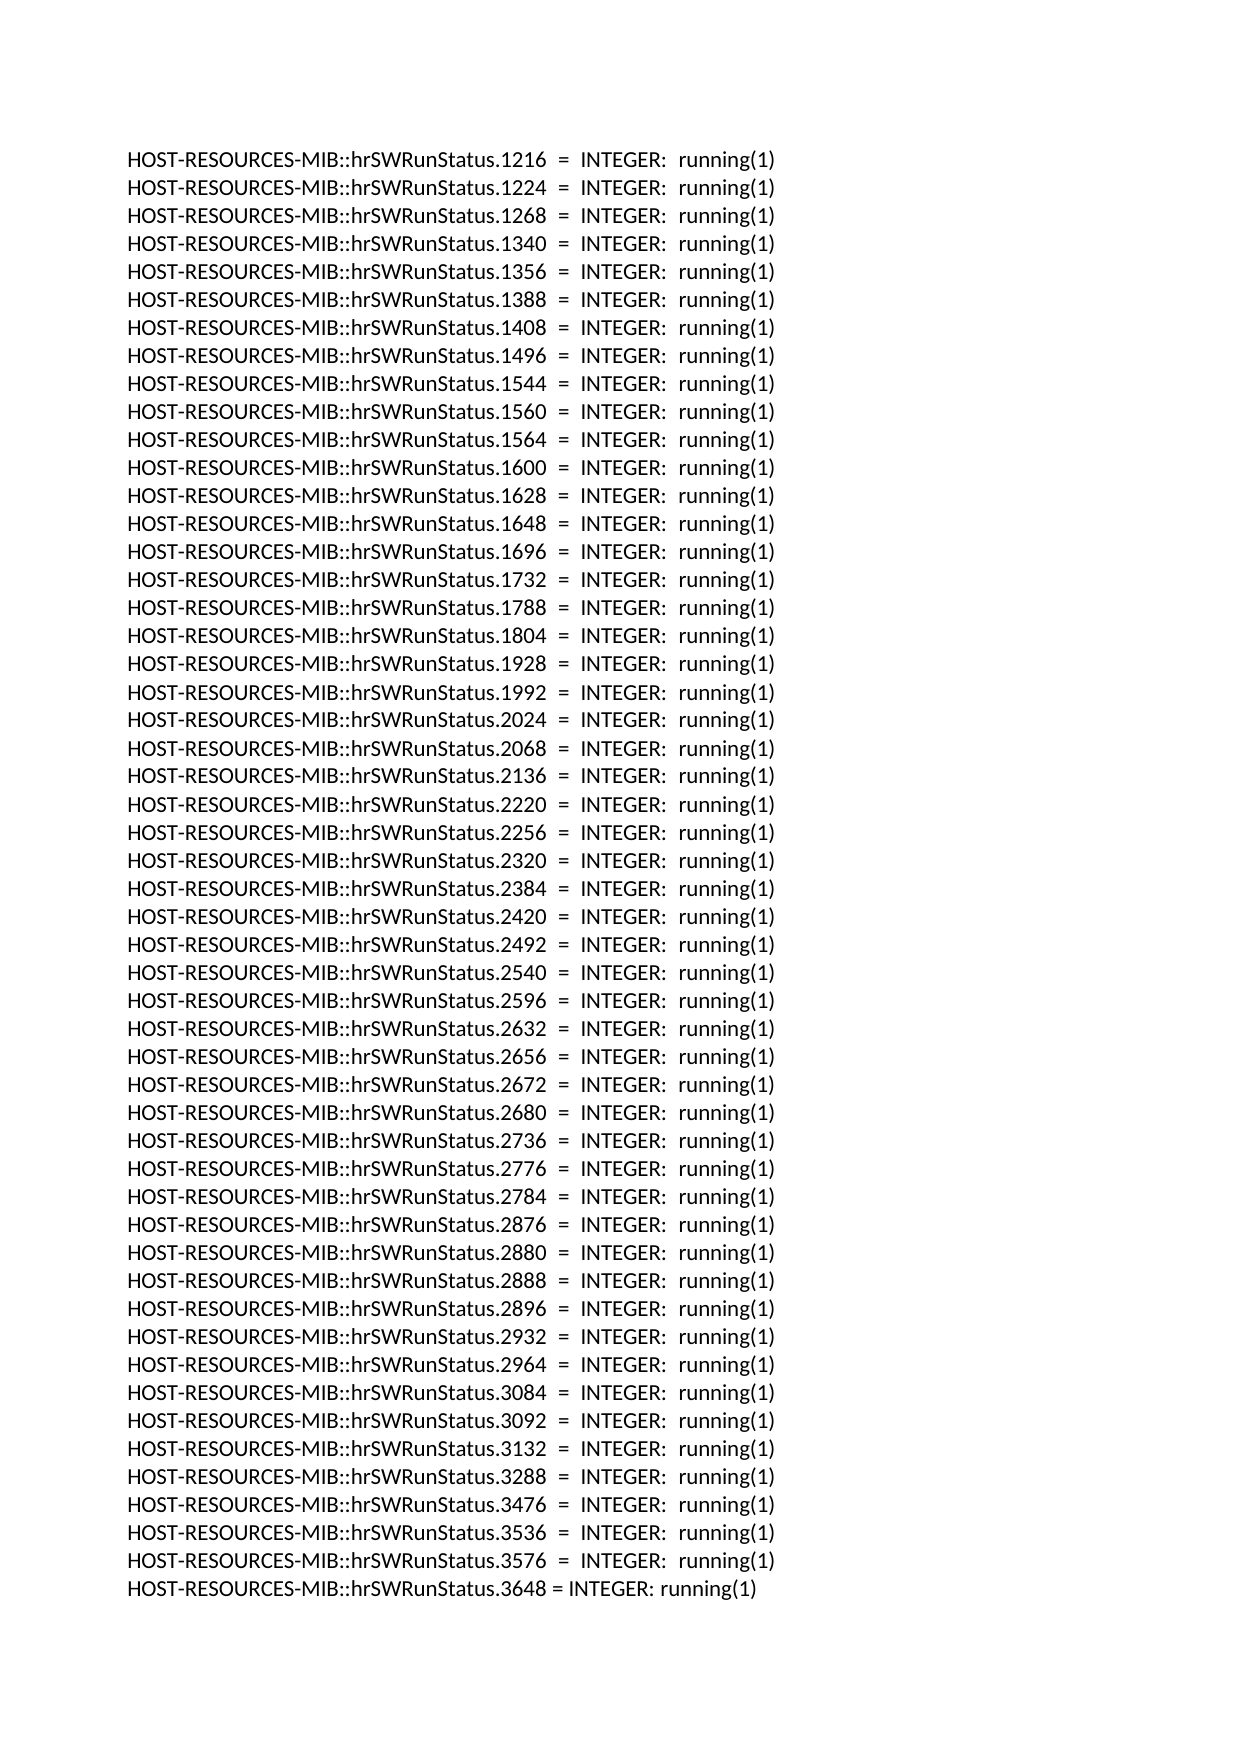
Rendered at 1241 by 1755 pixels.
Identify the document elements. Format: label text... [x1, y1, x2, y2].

text HOST-RESOURCES-MIB::hrSWRunStatus.1216 = INTEGER: running(1) HOST-RESOURCES-MIB::hrSWRunStatus.1224 = INTEGER: running(1) HOST-RESOURCES-MIB::hrSWRunStatus.1268 = INTEGER: running(1) HOST-RESOURCES-MIB::hrSWRunStatus.1340 = INTEGER: running(1) HOST-RESOURCES-MIB::hrSWRunStatus.1356 = INTEGER: running(1) HOST-RESOURCES-MIB::hrSWRunStatus.1388 = INTEGER: running(1) HOST-RESOURCES-MIB::hrSWRunStatus.1408 = INTEGER: running(1) HOST-RESOURCES-MIB::hrSWRunStatus.1496 = INTEGER: running(1) HOST-RESOURCES-MIB::hrSWRunStatus.1544 = INTEGER: running(1) HOST-RESOURCES-MIB::hrSWRunStatus.1560 = INTEGER: running(1) HOST-RESOURCES-MIB::hrSWRunStatus.1564 = INTEGER: running(1) HOST-RESOURCES-MIB::hrSWRunStatus.1600 = INTEGER: running(1) HOST-RESOURCES-MIB::hrSWRunStatus.1628 = INTEGER: running(1) HOST-RESOURCES-MIB::hrSWRunStatus.1648 = INTEGER: running(1) HOST-RESOURCES-MIB::hrSWRunStatus.1696 = INTEGER: running(1) HOST-RESOURCES-MIB::hrSWRunStatus.1732 = INTEGER: running(1) HOST-RESOURCES-MIB::hrSWRunStatus.1788 = INTEGER: running(1) HOST-RESOURCES-MIB::hrSWRunStatus.1804 = INTEGER: running(1) HOST-RESOURCES-MIB::hrSWRunStatus.1928 = INTEGER: running(1) HOST-RESOURCES-MIB::hrSWRunStatus.1992 = INTEGER: running(1) HOST-RESOURCES-MIB::hrSWRunStatus.2024 = INTEGER: running(1) HOST-RESOURCES-MIB::hrSWRunStatus.2068 = INTEGER: running(1) HOST-RESOURCES-MIB::hrSWRunStatus.2136 = INTEGER: running(1) HOST-RESOURCES-MIB::hrSWRunStatus.2220 = INTEGER: running(1) HOST-RESOURCES-MIB::hrSWRunStatus.2256 = INTEGER: running(1) HOST-RESOURCES-MIB::hrSWRunStatus.2320 = INTEGER: running(1) HOST-RESOURCES-MIB::hrSWRunStatus.2384 = INTEGER: running(1) HOST-RESOURCES-MIB::hrSWRunStatus.2420 = INTEGER: running(1) HOST-RESOURCES-MIB::hrSWRunStatus.2492 = INTEGER: running(1) HOST-RESOURCES-MIB::hrSWRunStatus.2540 = INTEGER: running(1) HOST-RESOURCES-MIB::hrSWRunStatus.2596 = INTEGER: running(1) HOST-RESOURCES-MIB::hrSWRunStatus.2632 = INTEGER: running(1) HOST-RESOURCES-MIB::hrSWRunStatus.2656 = INTEGER: running(1) HOST-RESOURCES-MIB::hrSWRunStatus.2672 = INTEGER: running(1) HOST-RESOURCES-MIB::hrSWRunStatus.2680 = INTEGER: running(1) HOST-RESOURCES-MIB::hrSWRunStatus.2736 = INTEGER: running(1) HOST-RESOURCES-MIB::hrSWRunStatus.2776 = INTEGER: running(1) HOST-RESOURCES-MIB::hrSWRunStatus.2784 = INTEGER: running(1) HOST-RESOURCES-MIB::hrSWRunStatus.2876 = INTEGER: running(1) HOST-RESOURCES-MIB::hrSWRunStatus.2880 = INTEGER: running(1) HOST-RESOURCES-MIB::hrSWRunStatus.2888 = INTEGER: running(1) HOST-RESOURCES-MIB::hrSWRunStatus.2896 = INTEGER: running(1) HOST-RESOURCES-MIB::hrSWRunStatus.2932 = INTEGER: running(1) HOST-RESOURCES-MIB::hrSWRunStatus.2964 = INTEGER: running(1) HOST-RESOURCES-MIB::hrSWRunStatus.3084 = INTEGER: running(1) HOST-RESOURCES-MIB::hrSWRunStatus.3092 = INTEGER: running(1) HOST-RESOURCES-MIB::hrSWRunStatus.3132 = INTEGER: running(1) HOST-RESOURCES-MIB::hrSWRunStatus.3288 = INTEGER: running(1) HOST-RESOURCES-MIB::hrSWRunStatus.3476 = INTEGER: running(1) HOST-RESOURCES-MIB::hrSWRunStatus.3536 = INTEGER: running(1) HOST-RESOURCES-MIB::hrSWRunStatus.3576 = INTEGER: running(1) HOST-RESOURCES-MIB::hrSWRunStatus.3648 = INTEGER: running(1) [127, 145, 775, 1602]
